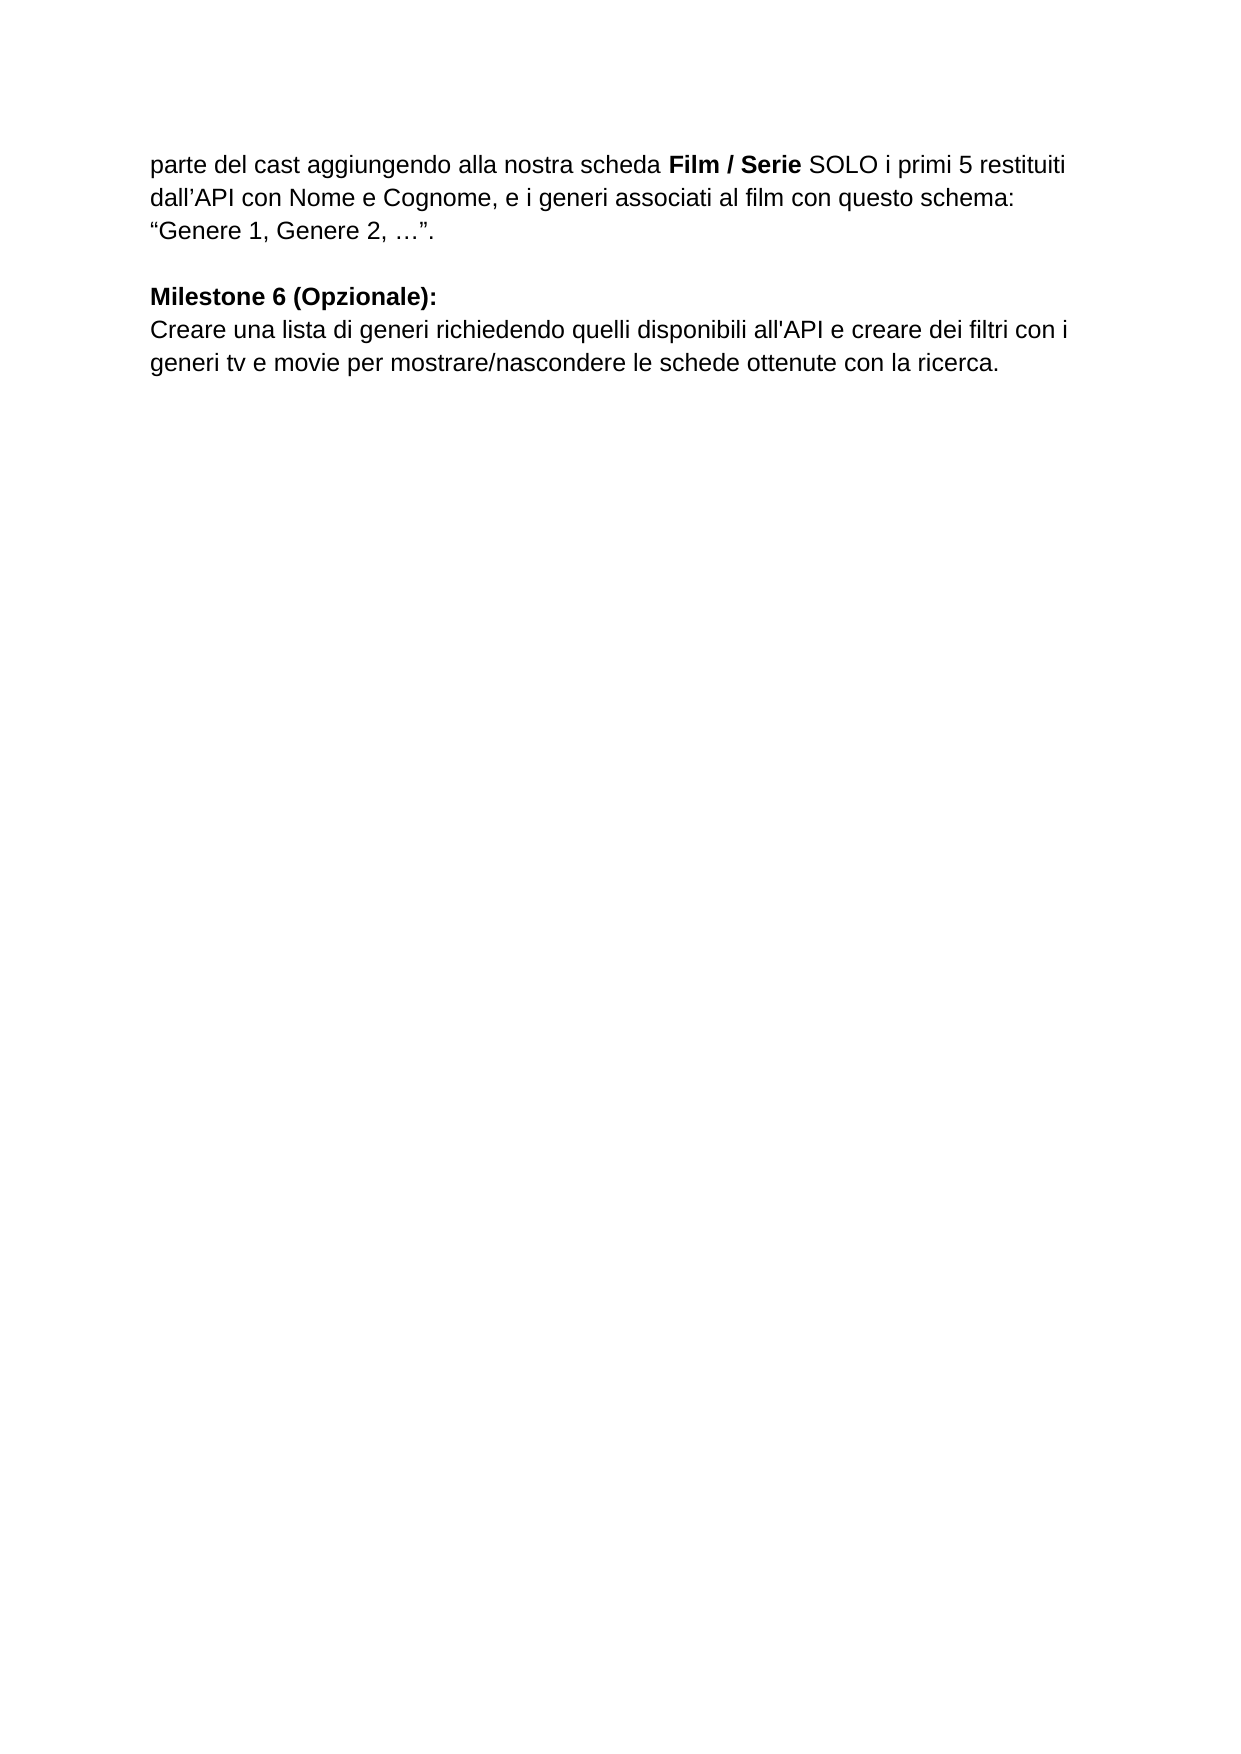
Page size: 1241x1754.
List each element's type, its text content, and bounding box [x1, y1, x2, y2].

text parte del cast aggiungendo alla nostra scheda Film / Serie SOLO i primi 5 restituiti dall’API con Nome e Cognome, e i generi associati al film con questo schema: “Genere 1, Genere 2, …”. [150, 150, 1090, 245]
text Milestone 6 (Opzionale): [150, 282, 1090, 311]
text Creare una lista di generi richiedendo quelli disponibili all'API e creare dei filtri con i generi tv e movie per mostrare/nascondere le schede ottenute con la ricerca. [150, 315, 1090, 377]
